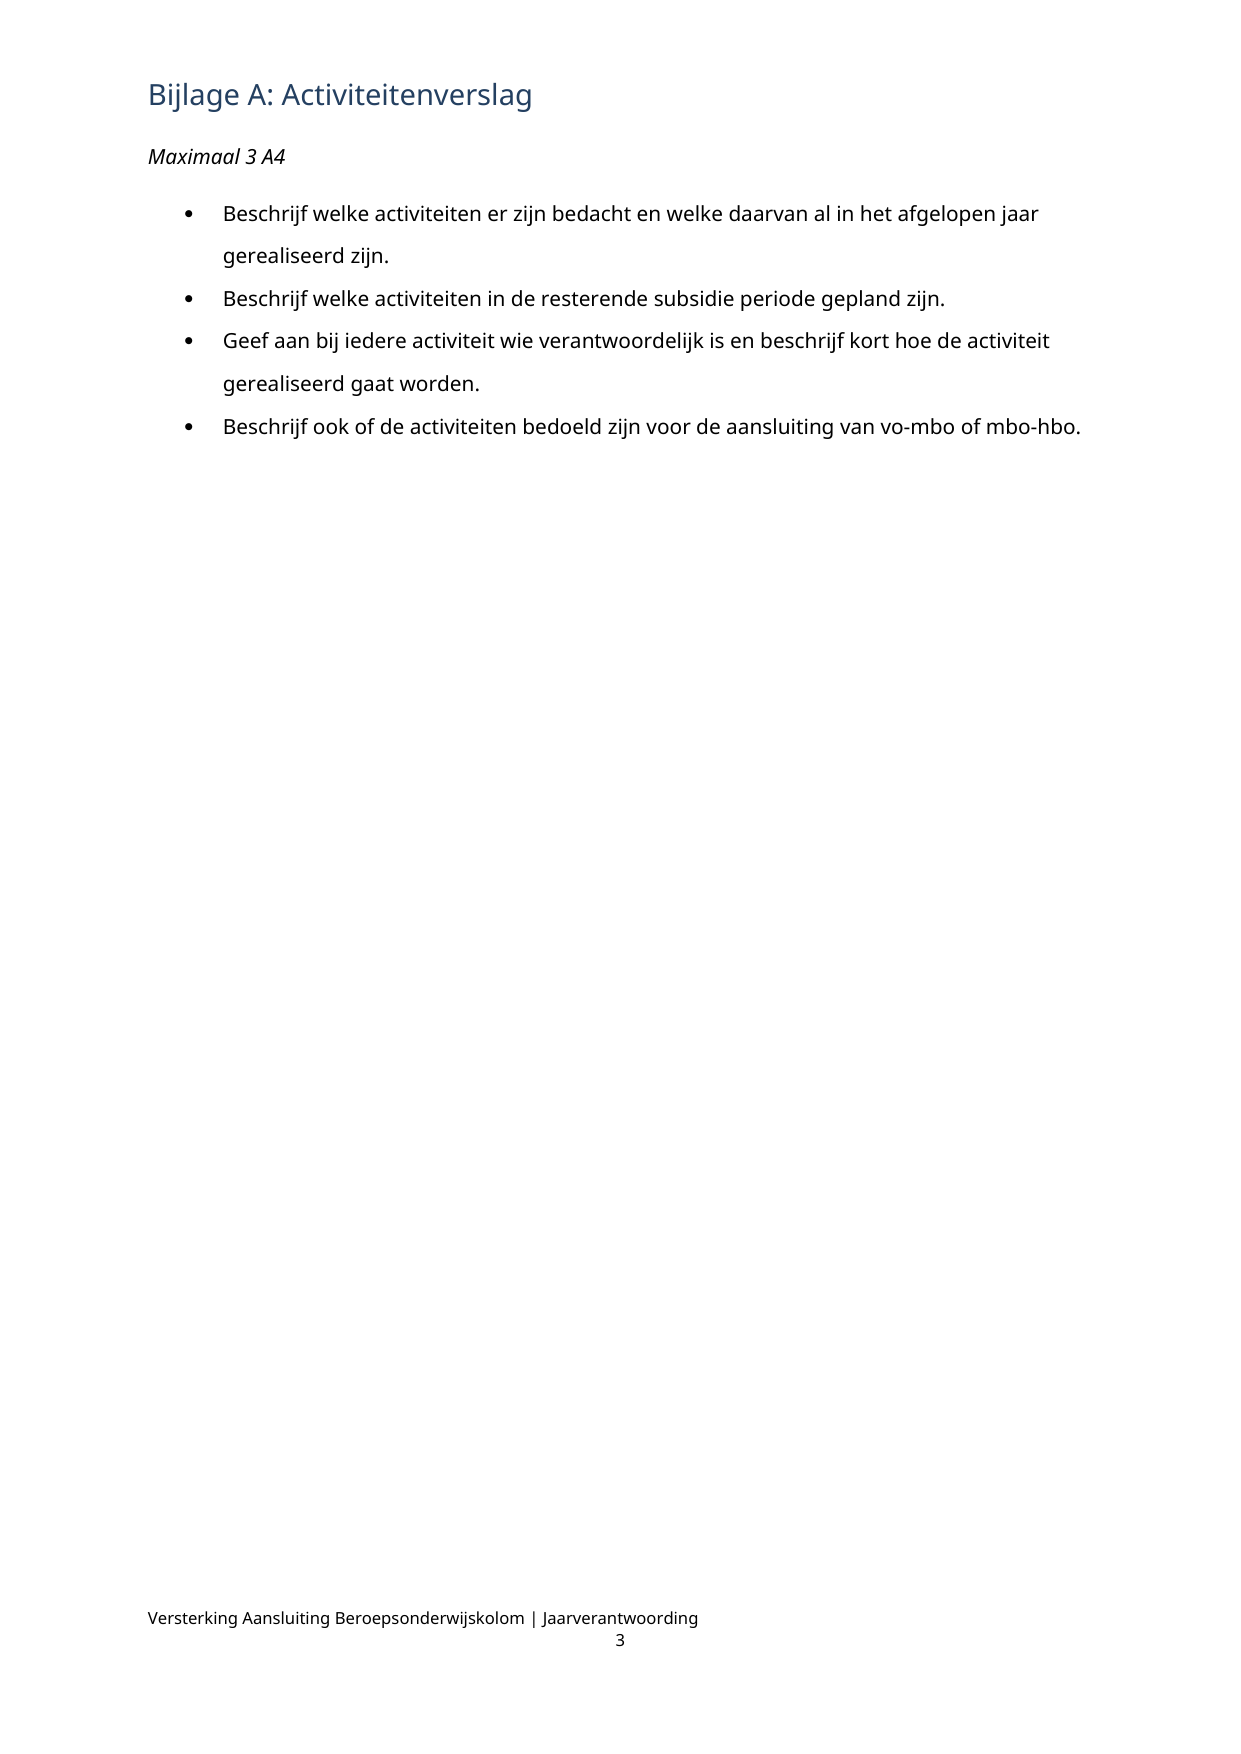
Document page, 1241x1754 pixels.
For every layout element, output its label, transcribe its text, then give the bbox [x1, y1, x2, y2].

text Bijlage A: Activiteitenverslag [148, 74, 1092, 113]
list Geef aan bij iedere activiteit wie verantwoordelijk is en beschrijf kort hoe de activiteit gerealiseerd gaat worden. [185, 327, 1092, 398]
list Beschrijf ook of de activiteiten bedoeld zijn voor de aansluiting van vo-mbo of mbo-hbo. [185, 412, 1092, 440]
text Maximaal 3 A4 [148, 142, 1092, 170]
list Beschrijf welke activiteiten in de resterende subsidie periode gepland zijn. [185, 284, 1092, 312]
list Beschrijf welke activiteiten er zijn bedacht en welke daarvan al in het afgelopen jaar gerealiseerd zijn. [185, 199, 1092, 270]
